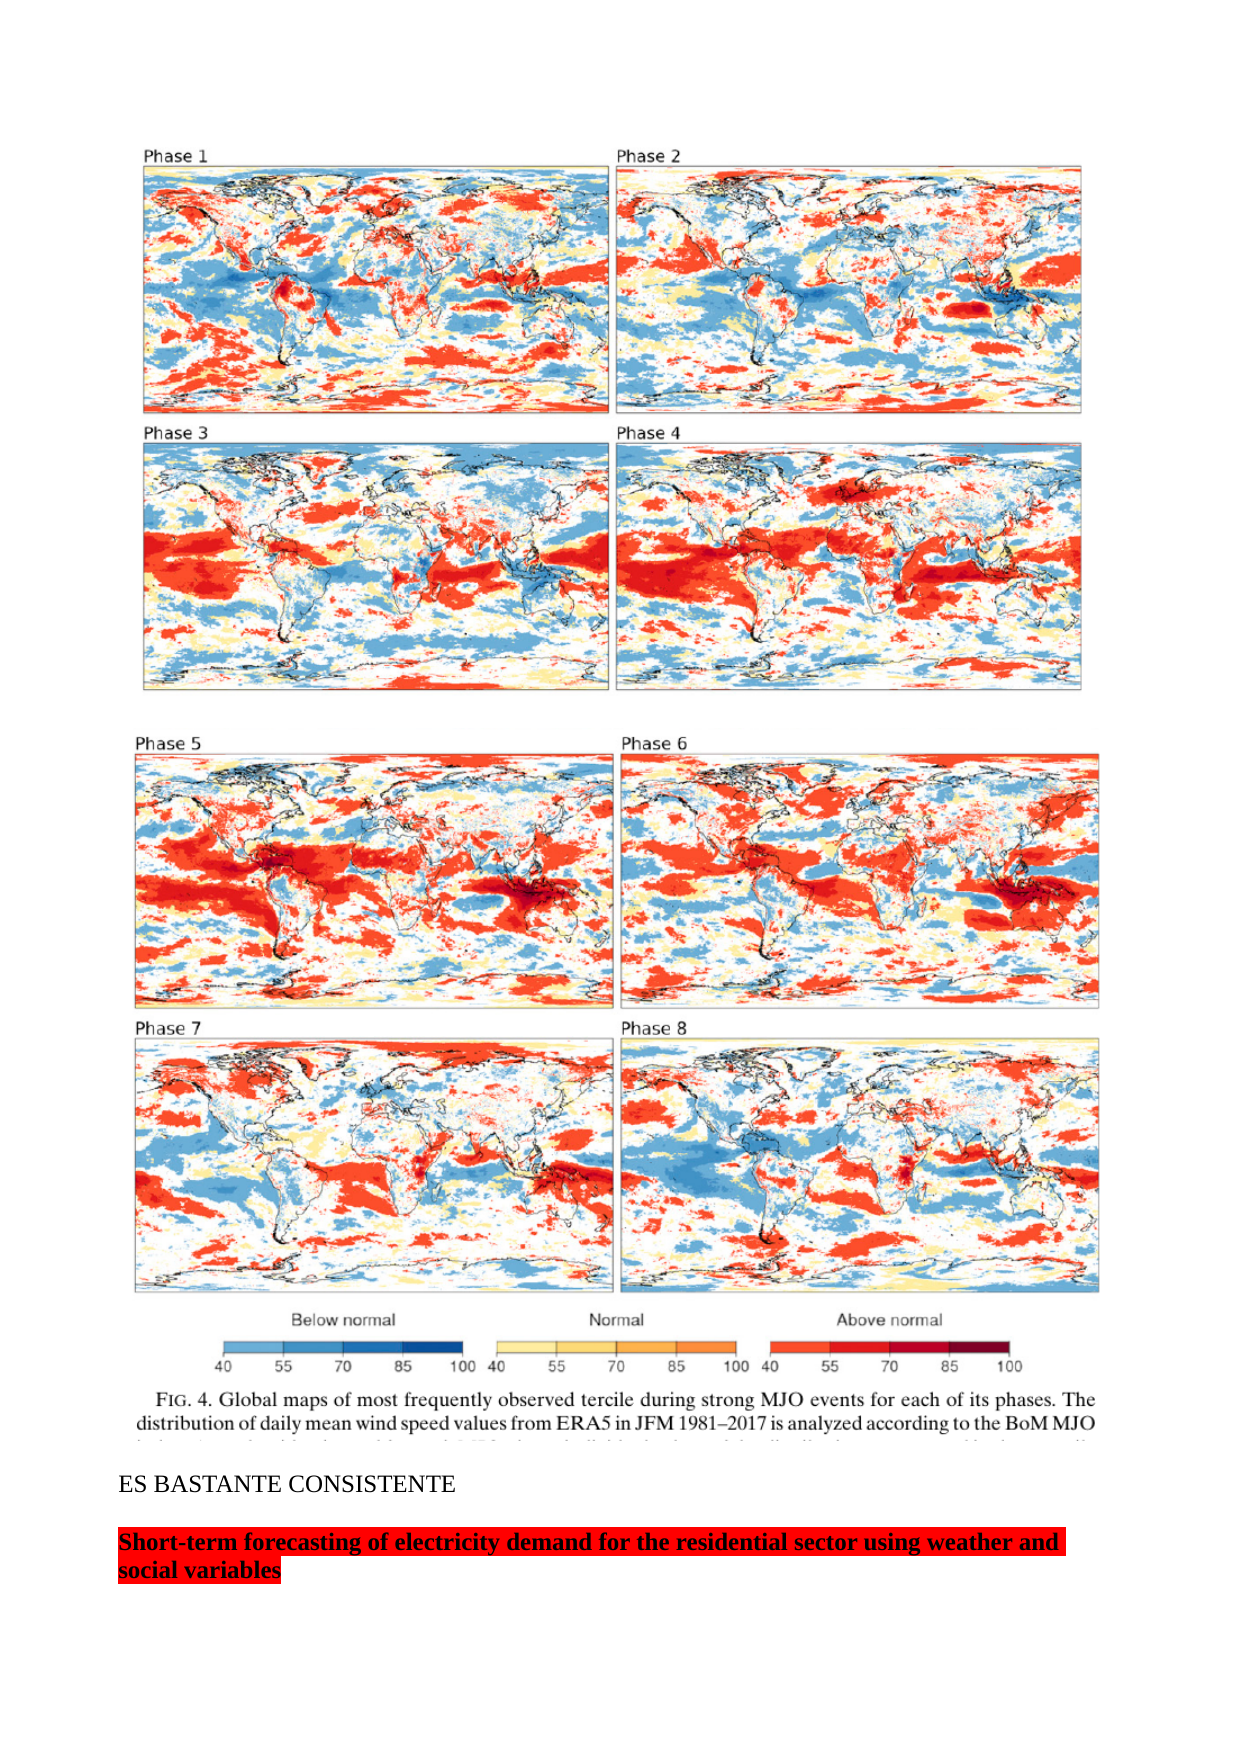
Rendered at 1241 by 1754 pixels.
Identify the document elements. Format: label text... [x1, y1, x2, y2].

picture [118, 728, 1123, 1441]
text ES BASTANTE CONSISTENTE [118, 1469, 1122, 1498]
picture [116, 131, 1121, 700]
text Short-term forecasting of electricity demand for the residential sector using weather and social variables [118, 1527, 1122, 1584]
